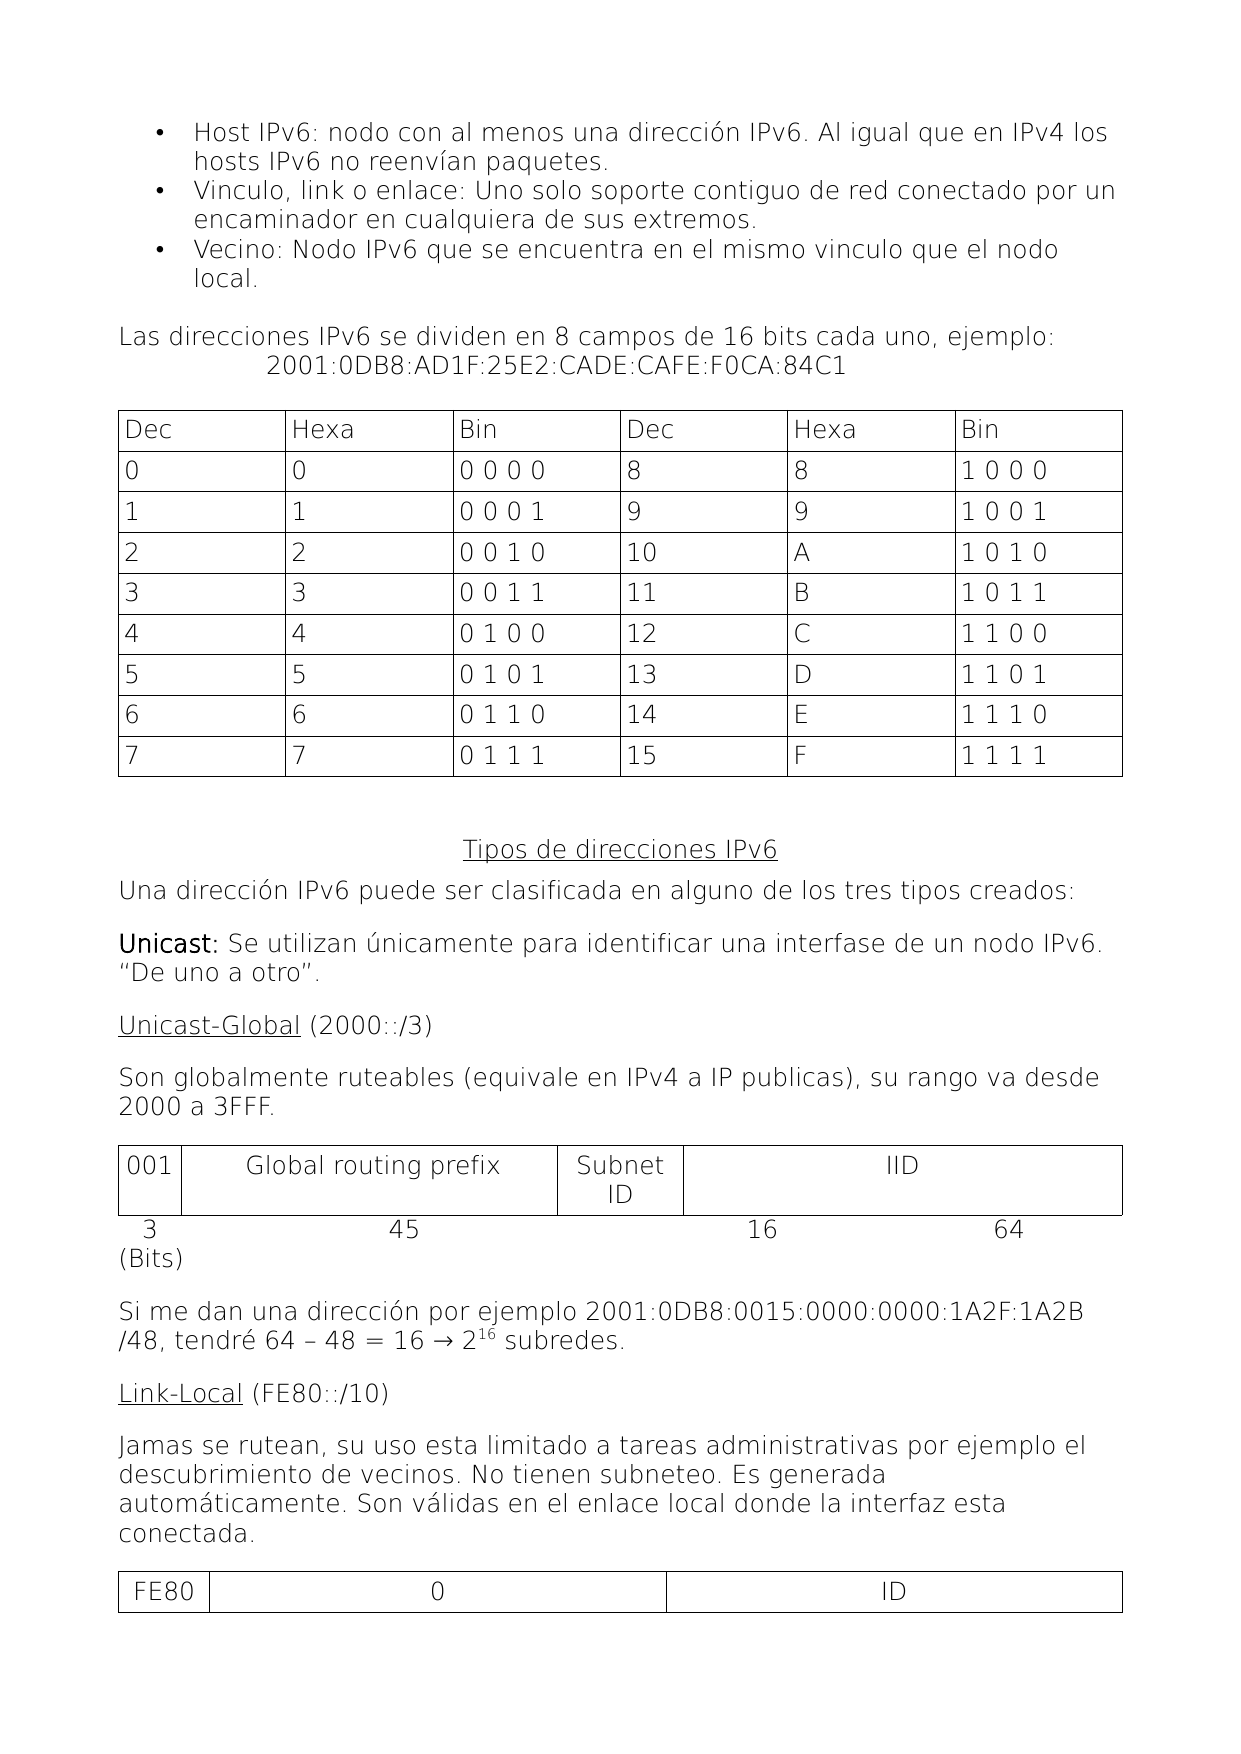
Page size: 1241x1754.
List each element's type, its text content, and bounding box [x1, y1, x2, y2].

text Unicast: Se utilizan únicamente para identificar una interfase de un nodo IPv6. “De uno a otro”. [118, 929, 1122, 987]
table_cell 0 0 0 1 [454, 492, 620, 532]
table_cell 3 [119, 574, 285, 613]
table_header ID [667, 1572, 1122, 1612]
table_cell 2 [286, 533, 453, 573]
table_cell D [788, 655, 955, 695]
table_header Bin [956, 411, 1122, 451]
table_header Bin [454, 411, 620, 451]
text Unicast-Global (2000::/3) [118, 1011, 1122, 1040]
table_cell 4 [286, 615, 453, 654]
table_cell 15 [621, 737, 787, 776]
text Si me dan una dirección por ejemplo 2001:0DB8:0015:0000:0000:1A2F:1A2B /48, tendré 64 – 48 = 16 → 216 subredes. [118, 1297, 1122, 1355]
text 2001:0DB8:AD1F:25E2:CADE:CAFE:F0CA:84C1 [118, 351, 1122, 381]
table_cell 14 [621, 696, 787, 736]
table_header Dec [119, 411, 285, 451]
table_cell 0 [119, 452, 285, 491]
table_cell 1 [119, 492, 285, 532]
table_cell 1 0 1 1 [956, 574, 1122, 613]
table_cell 0 0 1 1 [454, 574, 620, 613]
list Vecino: Nodo IPv6 que se encuentra en el mismo vinculo que el nodo local. [156, 235, 1122, 293]
table_cell 9 [621, 492, 787, 532]
table_cell 1 0 1 0 [956, 533, 1122, 573]
text Son globalmente ruteables (equivale en IPv4 a IP publicas), su rango va desde 2000 a 3FFF. [118, 1063, 1122, 1122]
table_cell 9 [788, 492, 955, 532]
table_cell A [788, 533, 955, 573]
text 3 45 16 64 (Bits) [118, 1216, 1122, 1273]
table_header 001 [119, 1146, 181, 1215]
table_header Global routing prefix [182, 1146, 557, 1215]
table_cell 11 [621, 574, 787, 613]
table_header IID [684, 1146, 1122, 1215]
table_cell 1 1 1 1 [956, 737, 1122, 776]
table_header Hexa [788, 411, 955, 451]
text Tipos de direcciones IPv6 [118, 835, 1122, 864]
table_cell 1 1 0 1 [956, 655, 1122, 695]
table_cell 0 0 1 0 [454, 533, 620, 573]
table_header Dec [621, 411, 787, 451]
table_cell 13 [621, 655, 787, 695]
list Vinculo, link o enlace: Uno solo soporte contiguo de red conectado por un encaminador en cualquiera de sus extremos. [156, 176, 1122, 235]
table_cell 1 1 1 0 [956, 696, 1122, 736]
table_cell 1 0 0 1 [956, 492, 1122, 532]
table_cell 0 1 1 1 [454, 737, 620, 776]
text Las direcciones IPv6 se dividen en 8 campos de 16 bits cada uno, ejemplo: [118, 322, 1122, 351]
table_cell 12 [621, 615, 787, 654]
table_cell F [788, 737, 955, 776]
table_cell 0 1 0 1 [454, 655, 620, 695]
text Jamas se rutean, su uso esta limitado a tareas administrativas por ejemplo el descubrimiento de vecinos. No tienen subneteo. Es generada automáticamente. Son válidas en el enlace local donde la interfaz esta conectada. [118, 1431, 1122, 1548]
table_cell C [788, 615, 955, 654]
table_header FE80 [119, 1572, 209, 1612]
table_cell 5 [119, 655, 285, 695]
table_cell 7 [119, 737, 285, 776]
table_cell 10 [621, 533, 787, 573]
table_cell E [788, 696, 955, 736]
table_header 0 [210, 1572, 666, 1612]
table_cell 1 1 0 0 [956, 615, 1122, 654]
table_cell 6 [286, 696, 453, 736]
table_cell 0 0 0 0 [454, 452, 620, 491]
table_cell 0 1 1 0 [454, 696, 620, 736]
table_header Hexa [286, 411, 453, 451]
table_header Subnet ID [558, 1146, 683, 1215]
table_cell 8 [788, 452, 955, 491]
table_cell 1 [286, 492, 453, 532]
text Una dirección IPv6 puede ser clasificada en alguno de los tres tipos creados: [118, 876, 1122, 906]
text Link-Local (FE80::/10) [118, 1379, 1122, 1408]
list Host IPv6: nodo con al menos una dirección IPv6. Al igual que en IPv4 los hosts IPv6 no reenvían paquetes. [156, 118, 1122, 176]
table_cell 1 0 0 0 [956, 452, 1122, 491]
table_cell 2 [119, 533, 285, 573]
table_cell 5 [286, 655, 453, 695]
table_cell 0 [286, 452, 453, 491]
table_cell 0 1 0 0 [454, 615, 620, 654]
table_cell 4 [119, 615, 285, 654]
table_cell B [788, 574, 955, 613]
table_cell 6 [119, 696, 285, 736]
table_cell 3 [286, 574, 453, 613]
table_cell 7 [286, 737, 453, 776]
table_cell 8 [621, 452, 787, 491]
